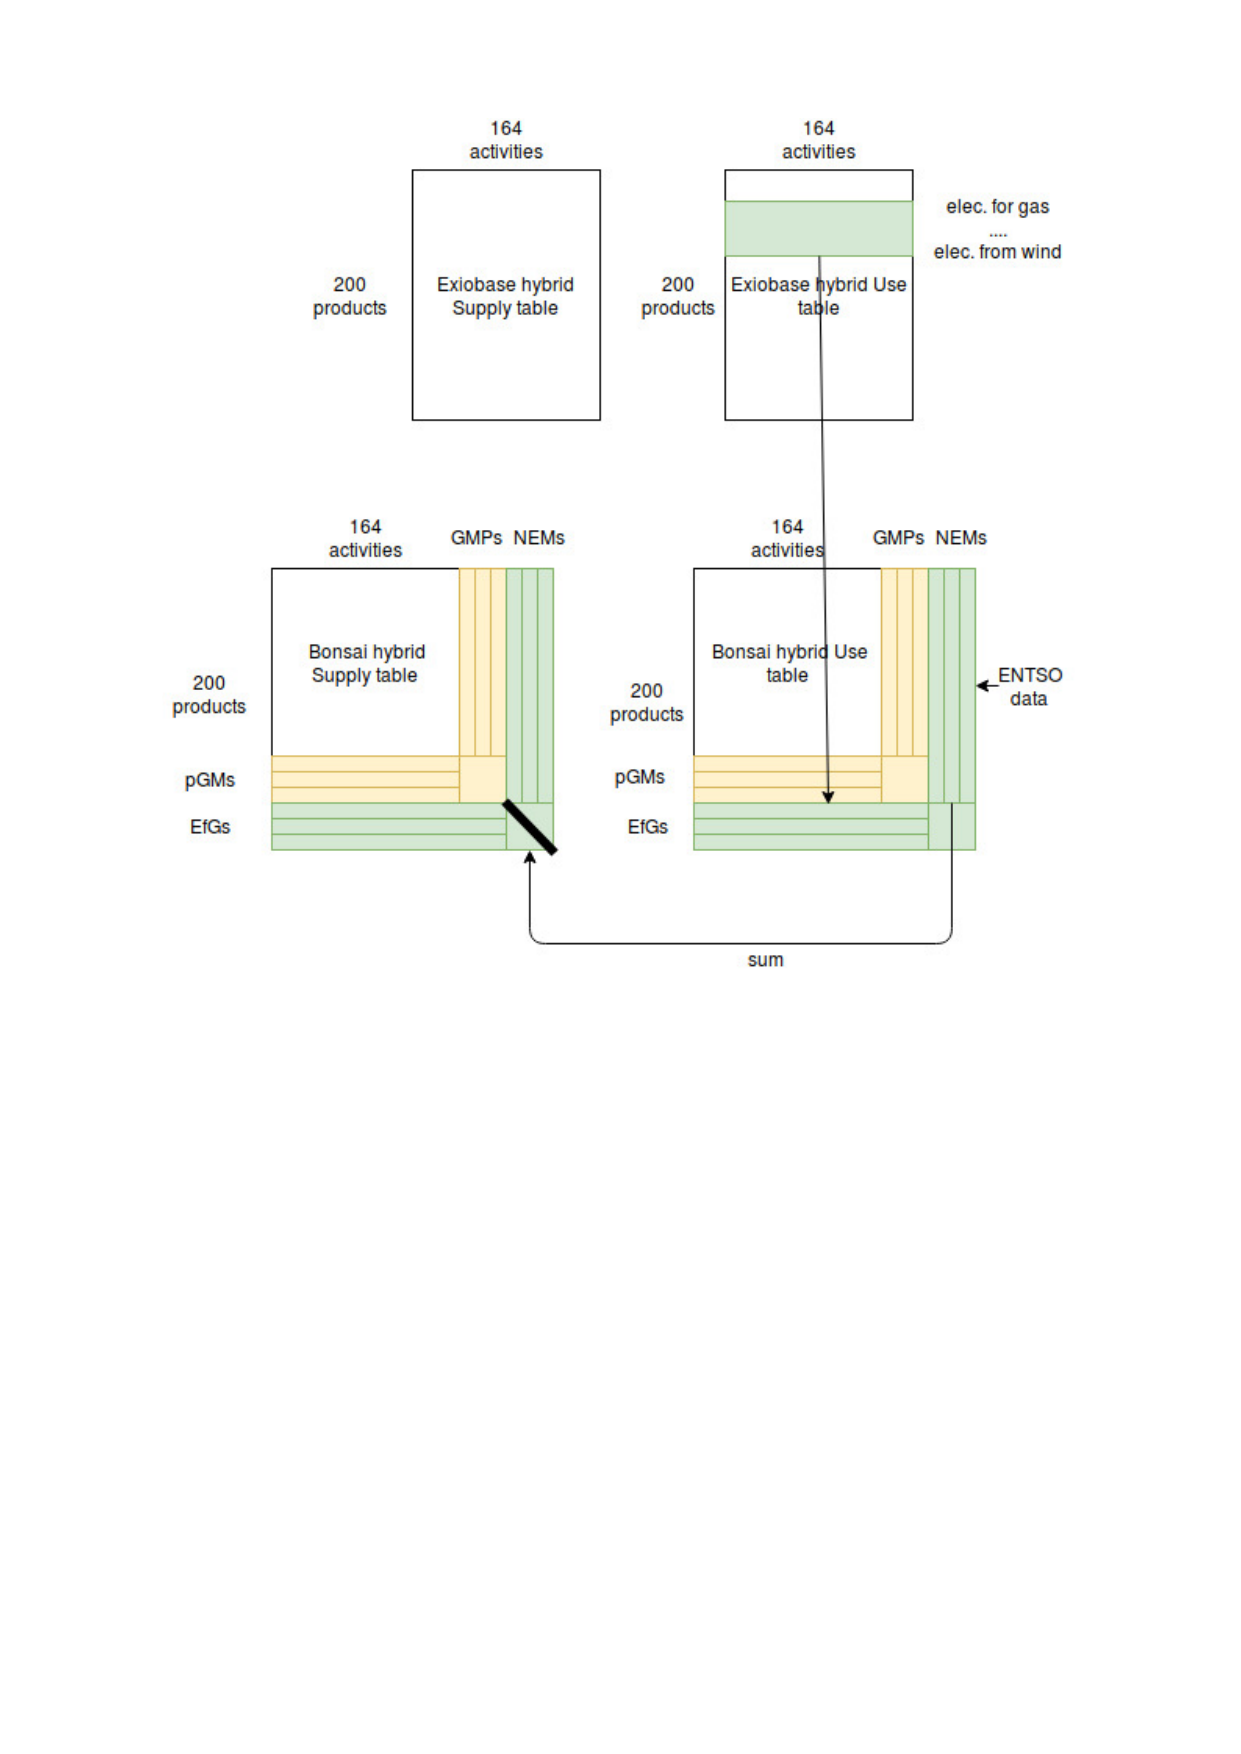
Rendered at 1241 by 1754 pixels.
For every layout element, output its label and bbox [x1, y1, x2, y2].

picture [162, 118, 1078, 976]
